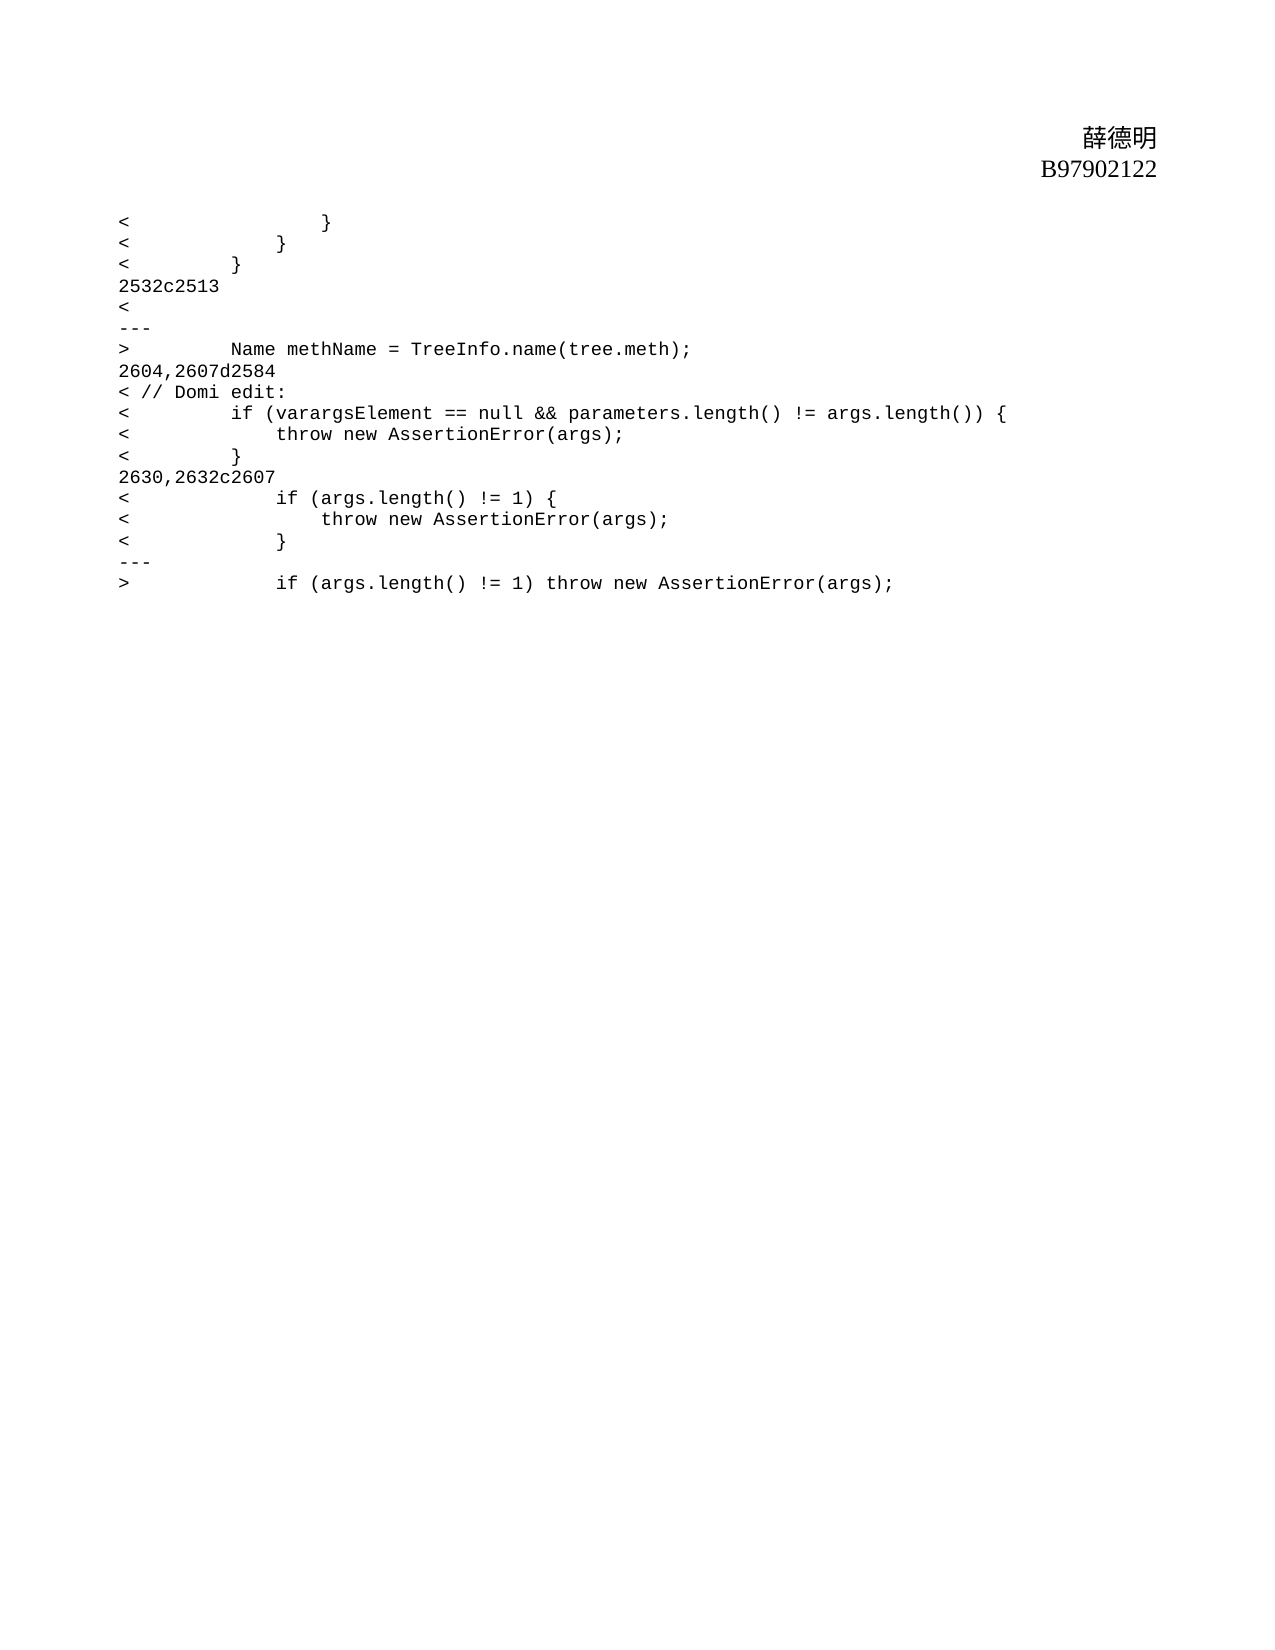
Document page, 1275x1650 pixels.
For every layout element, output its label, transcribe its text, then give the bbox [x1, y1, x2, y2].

text < [118, 298, 1157, 319]
text 2604,2607d2584 [118, 361, 1157, 383]
text < } [118, 234, 1157, 255]
text --- [118, 319, 1157, 340]
text > Name methName = TreeInfo.name(tree.meth); [118, 340, 1157, 361]
text < if (varargsElement == null && parameters.length() != args.length()) { [118, 404, 1157, 425]
text < throw new AssertionError(args); [118, 510, 1157, 531]
text 2630,2632c2607 [118, 468, 1157, 489]
text --- [118, 553, 1157, 574]
text 2532c2513 [118, 276, 1157, 298]
text < } [118, 531, 1157, 553]
text < } [118, 213, 1157, 234]
text < // Domi edit: [118, 383, 1157, 404]
text < if (args.length() != 1) { [118, 489, 1157, 510]
text < } [118, 255, 1157, 276]
text > if (args.length() != 1) throw new AssertionError(args); [118, 574, 1157, 595]
text < } [118, 446, 1157, 468]
text < throw new AssertionError(args); [118, 425, 1157, 446]
